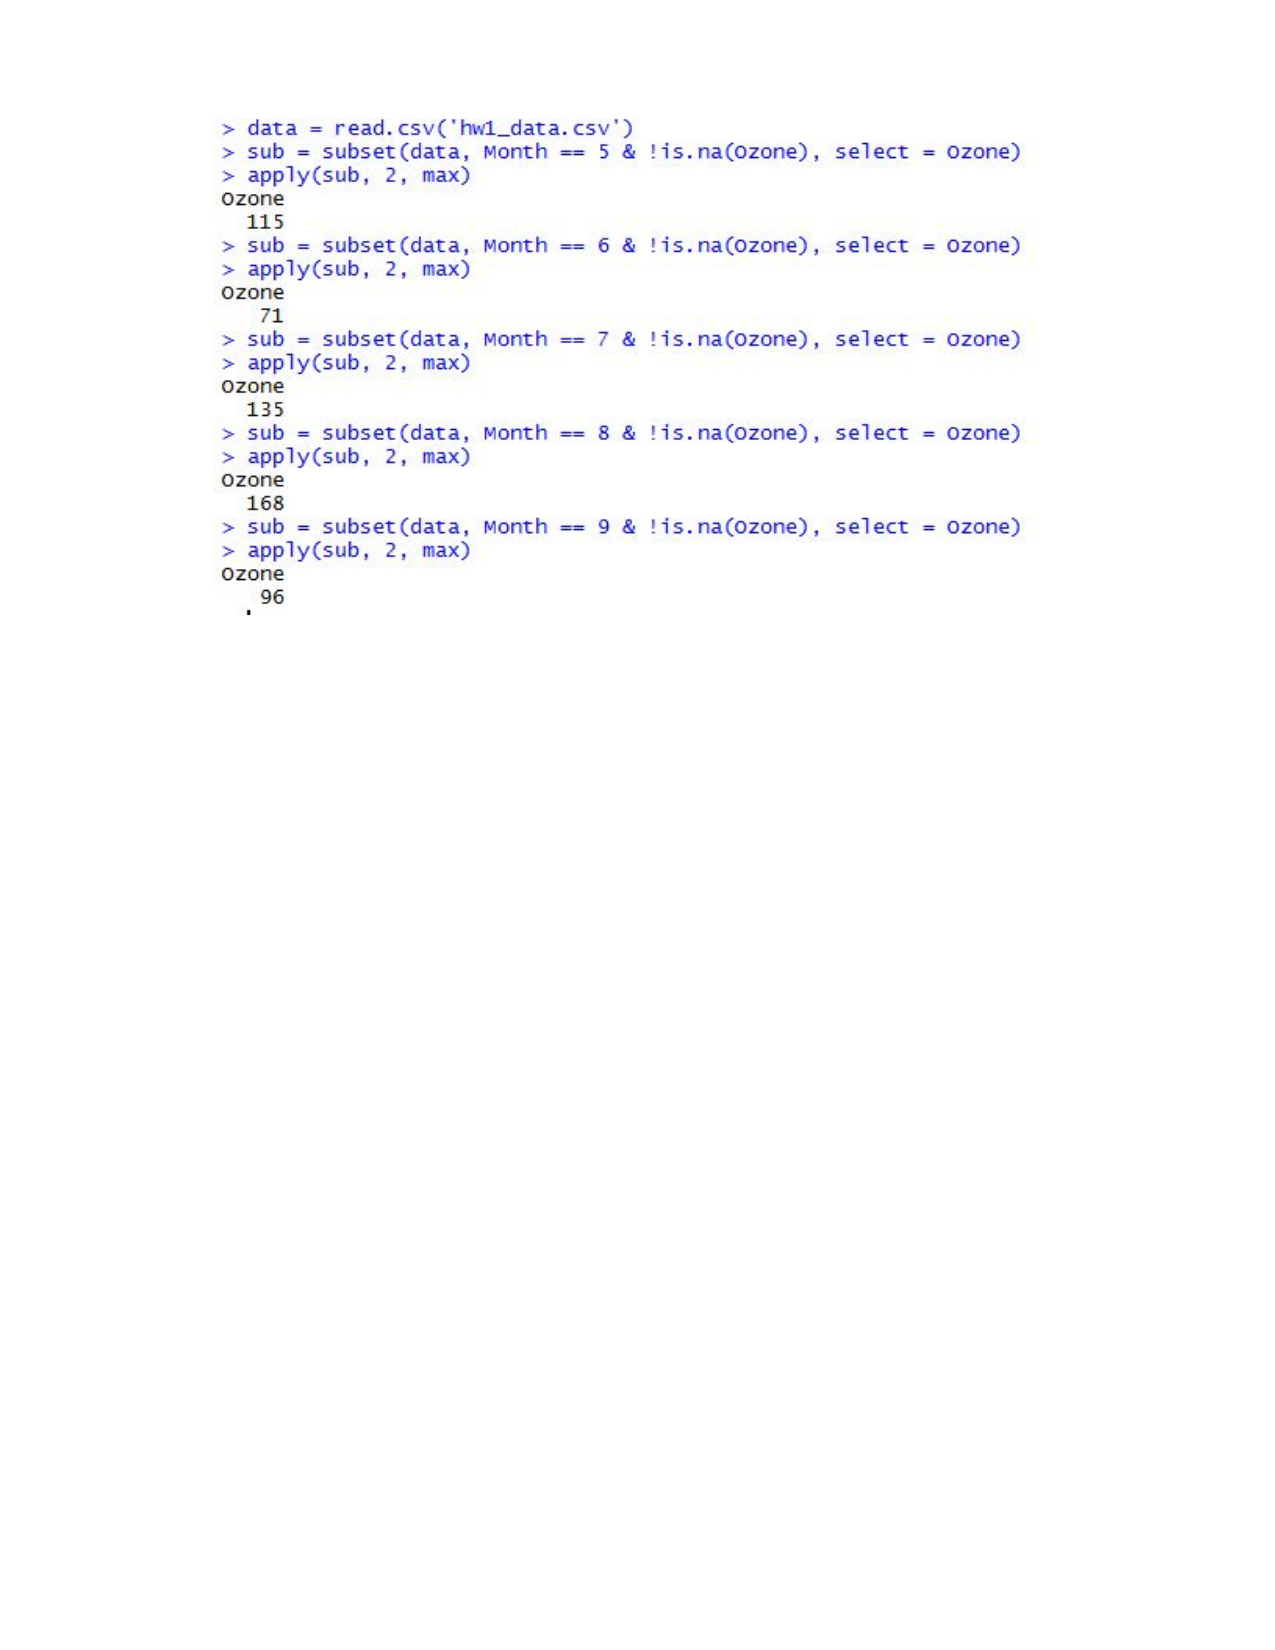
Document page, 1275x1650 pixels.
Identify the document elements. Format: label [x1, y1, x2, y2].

picture [213, 118, 1062, 615]
